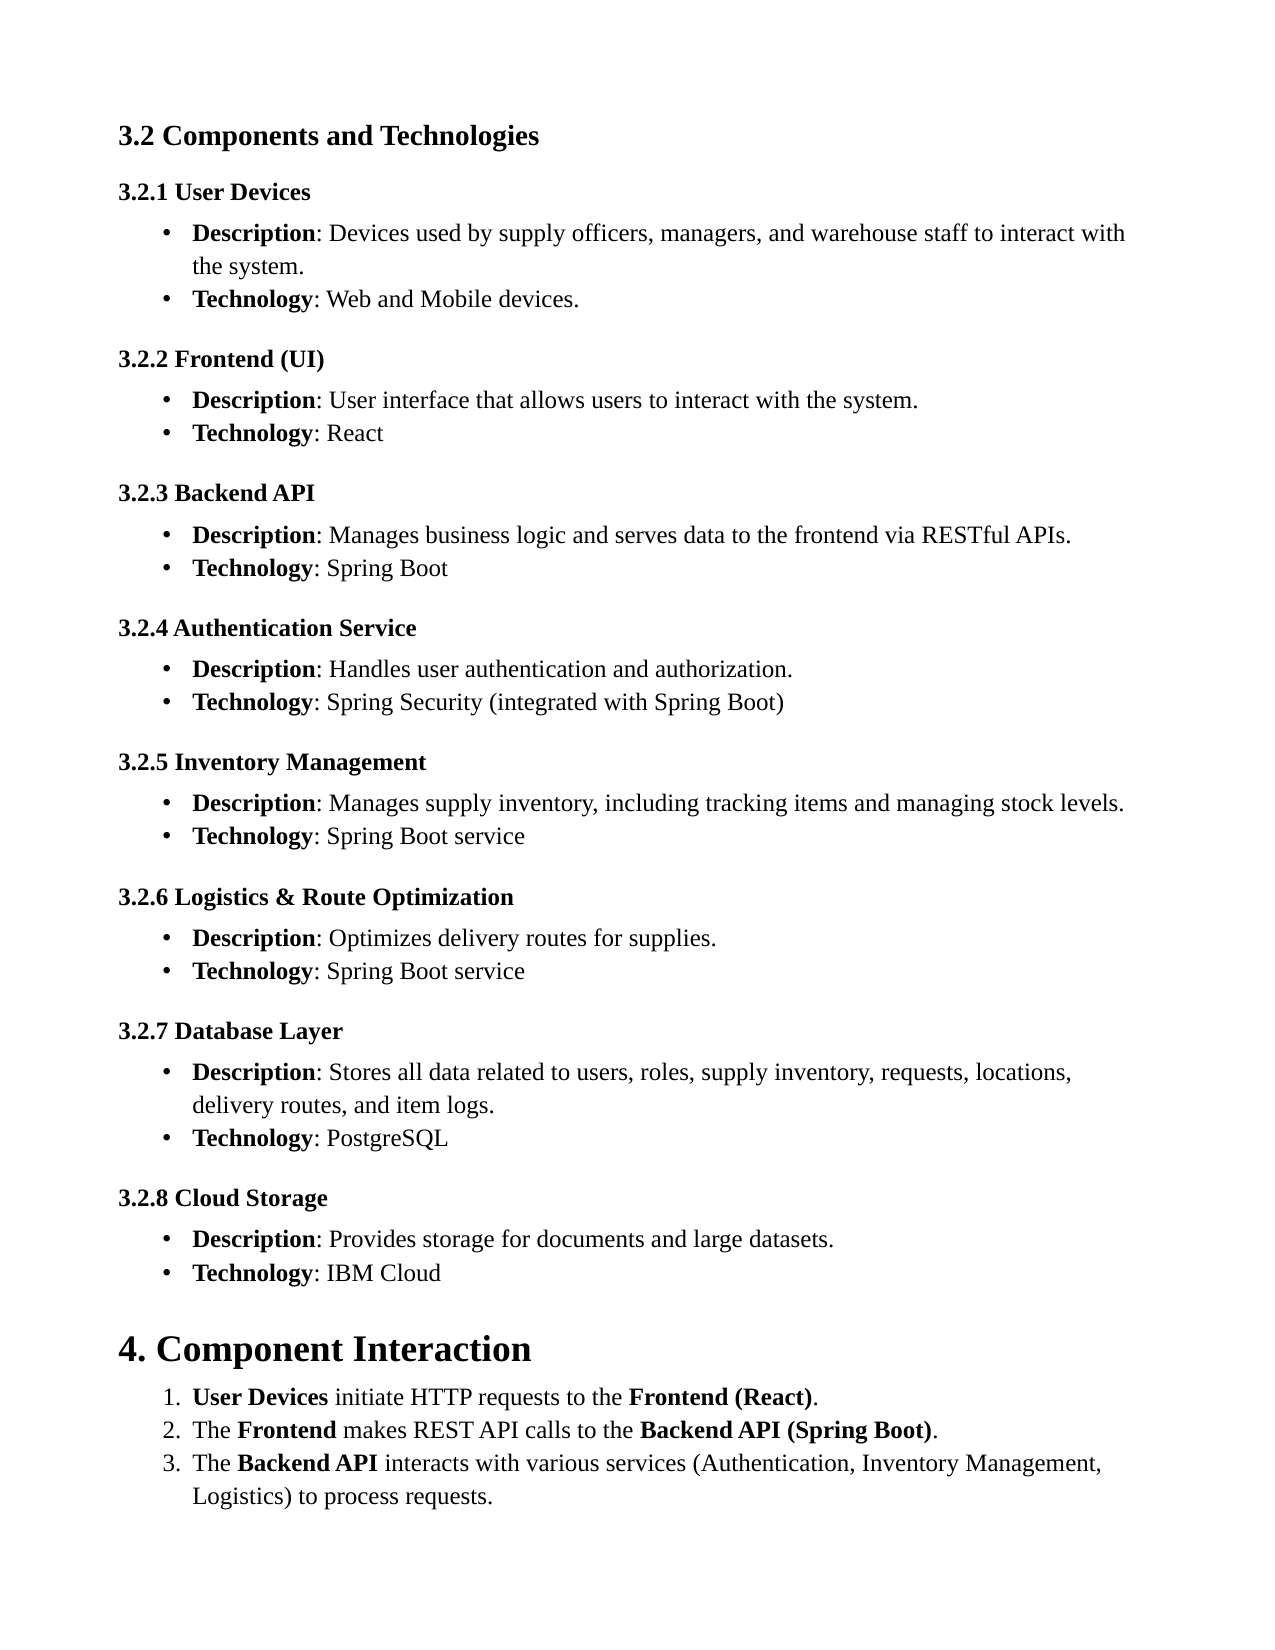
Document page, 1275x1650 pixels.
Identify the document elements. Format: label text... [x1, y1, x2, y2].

subtitle 3.2.5 Inventory Management [118, 747, 1157, 776]
subtitle 3.2.1 User Devices [118, 177, 1157, 205]
list Description: Manages supply inventory, including tracking items and managing stock levels. [162, 788, 1157, 817]
list Technology: React [162, 418, 1157, 447]
list Technology: Spring Boot service [162, 956, 1157, 984]
subtitle 3.2.7 Database Layer [118, 1016, 1157, 1045]
list User Devices initiate HTTP requests to the Frontend (React). [162, 1382, 1157, 1410]
subtitle 3.2 Components and Technologies [118, 118, 1157, 152]
subtitle 3.2.6 Logistics & Route Optimization [118, 882, 1157, 910]
list Description: Handles user authentication and authorization. [162, 654, 1157, 683]
list Description: Stores all data related to users, roles, supply inventory, requests, locations, delivery routes, and item logs. [162, 1057, 1157, 1119]
list Description: Optimizes delivery routes for supplies. [162, 923, 1157, 952]
list Description: Manages business logic and serves data to the frontend via RESTful APIs. [162, 520, 1157, 548]
list Description: Devices used by supply officers, managers, and warehouse staff to interact with the system. [162, 218, 1157, 280]
list Technology: Spring Security (integrated with Spring Boot) [162, 687, 1157, 716]
list Description: User interface that allows users to interact with the system. [162, 385, 1157, 414]
subtitle 3.2.3 Backend API [118, 478, 1157, 507]
subtitle 3.2.4 Authentication Service [118, 613, 1157, 642]
list Description: Provides storage for documents and large datasets. [162, 1224, 1157, 1253]
subtitle 3.2.2 Frontend (UI) [118, 344, 1157, 373]
subtitle 4. Component Interaction [118, 1326, 1157, 1369]
subtitle 3.2.8 Cloud Storage [118, 1183, 1157, 1212]
list The Backend API interacts with various services (Authentication, Inventory Management, Logistics) to process requests. [162, 1448, 1157, 1509]
list Technology: Web and Mobile devices. [162, 284, 1157, 313]
list Technology: IBM Cloud [162, 1258, 1157, 1286]
list The Frontend makes REST API calls to the Backend API (Spring Boot). [162, 1415, 1157, 1443]
list Technology: Spring Boot service [162, 821, 1157, 850]
list Technology: Spring Boot [162, 553, 1157, 581]
list Technology: PostgreSQL [162, 1123, 1157, 1152]
